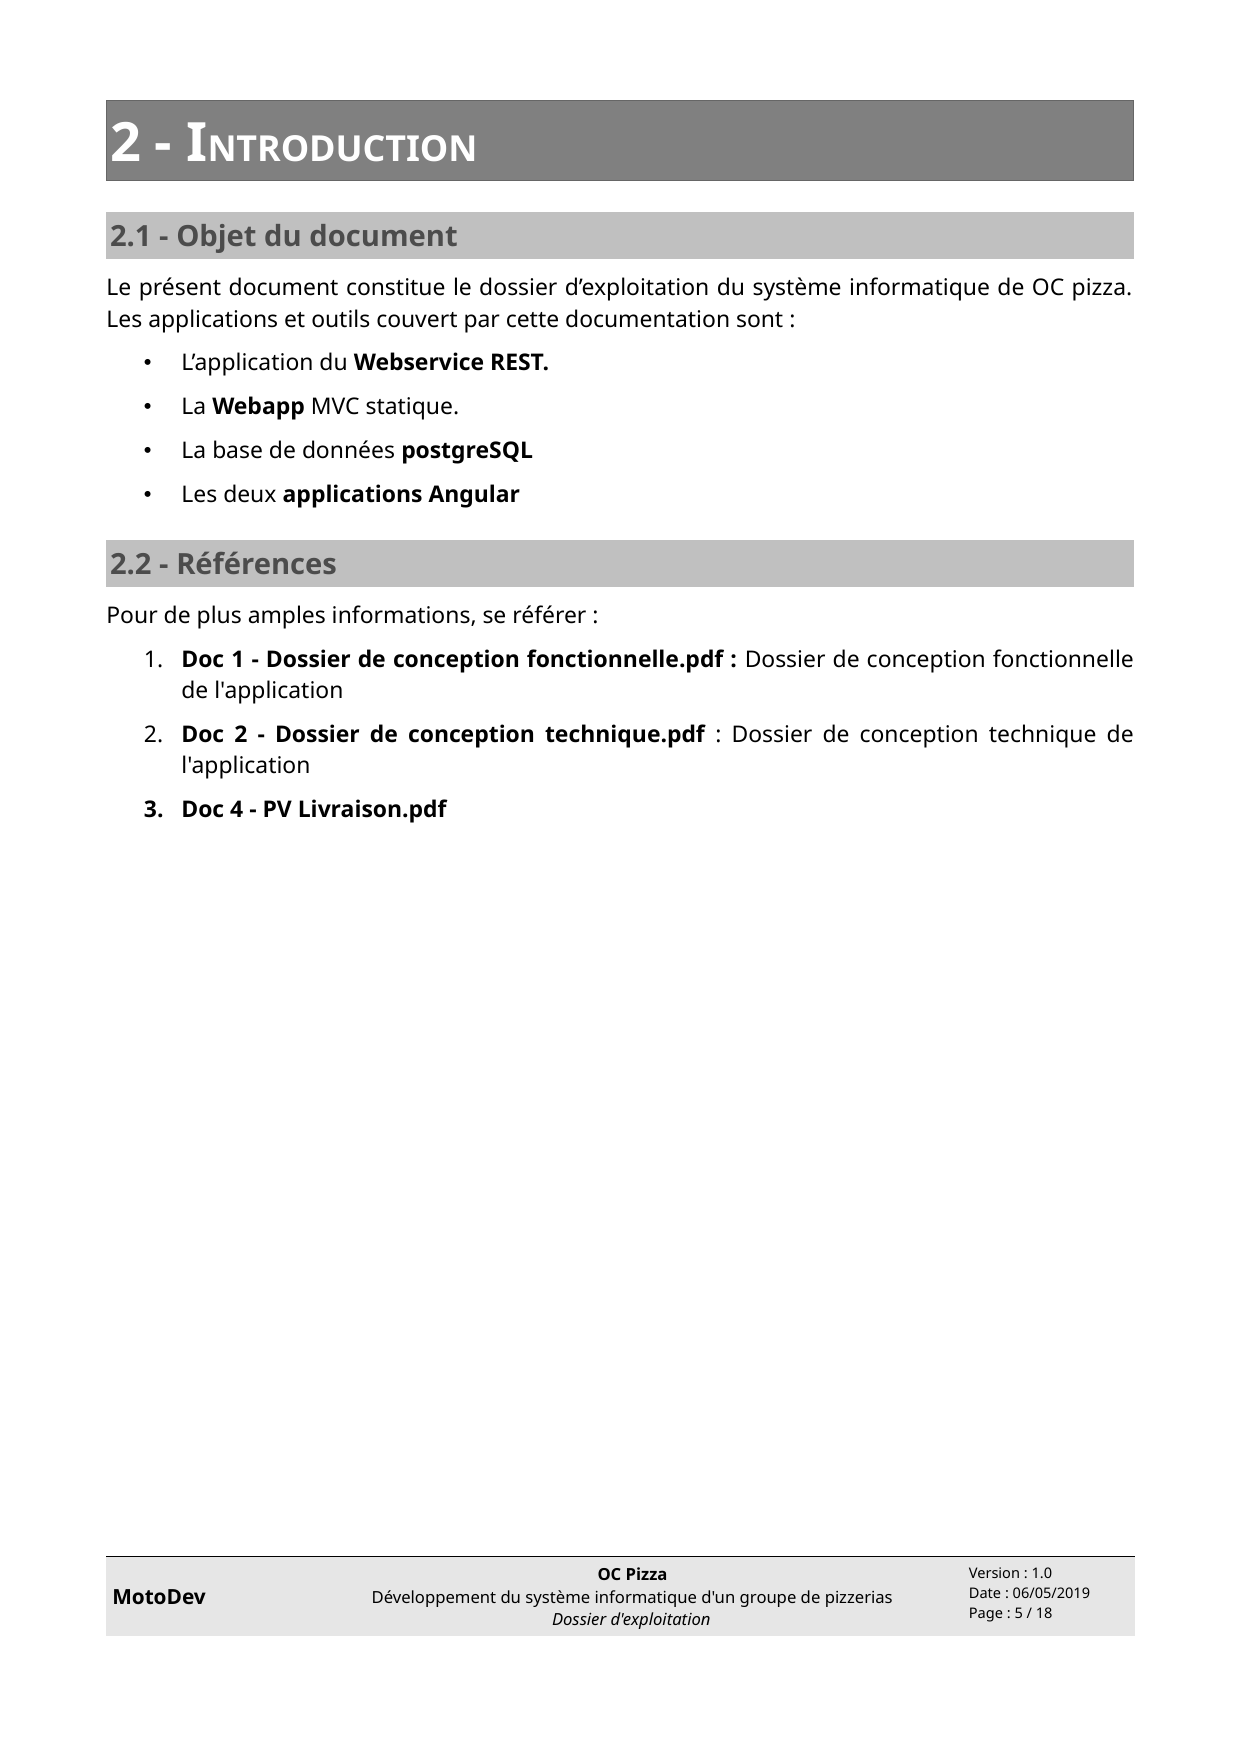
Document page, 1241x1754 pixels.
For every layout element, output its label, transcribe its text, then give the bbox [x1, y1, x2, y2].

text Pour de plus amples informations, se référer : [106, 599, 1134, 630]
list Doc 2 - Dossier de conception technique.pdf : Dossier de conception technique de l'application [144, 718, 1134, 780]
list L’application du Webservice REST. [144, 346, 1134, 377]
list Les deux applications Angular [144, 477, 1134, 509]
list La Webapp MVC statique. [144, 390, 1134, 421]
list Doc 4 - PV Livraison.pdf [144, 793, 1134, 824]
subtitle Références [107, 541, 1133, 586]
subtitle Introduction [107, 101, 1133, 180]
subtitle Objet du document [107, 213, 1133, 258]
text Le présent document constitue le dossier d’exploitation du système informatique de OC pizza. Les applications et outils couvert par cette documentation sont : [106, 271, 1134, 334]
list Doc 1 - Dossier de conception fonctionnelle.pdf : Dossier de conception fonctionnelle de l'application [144, 643, 1134, 705]
list La base de données postgreSQL [144, 434, 1134, 465]
